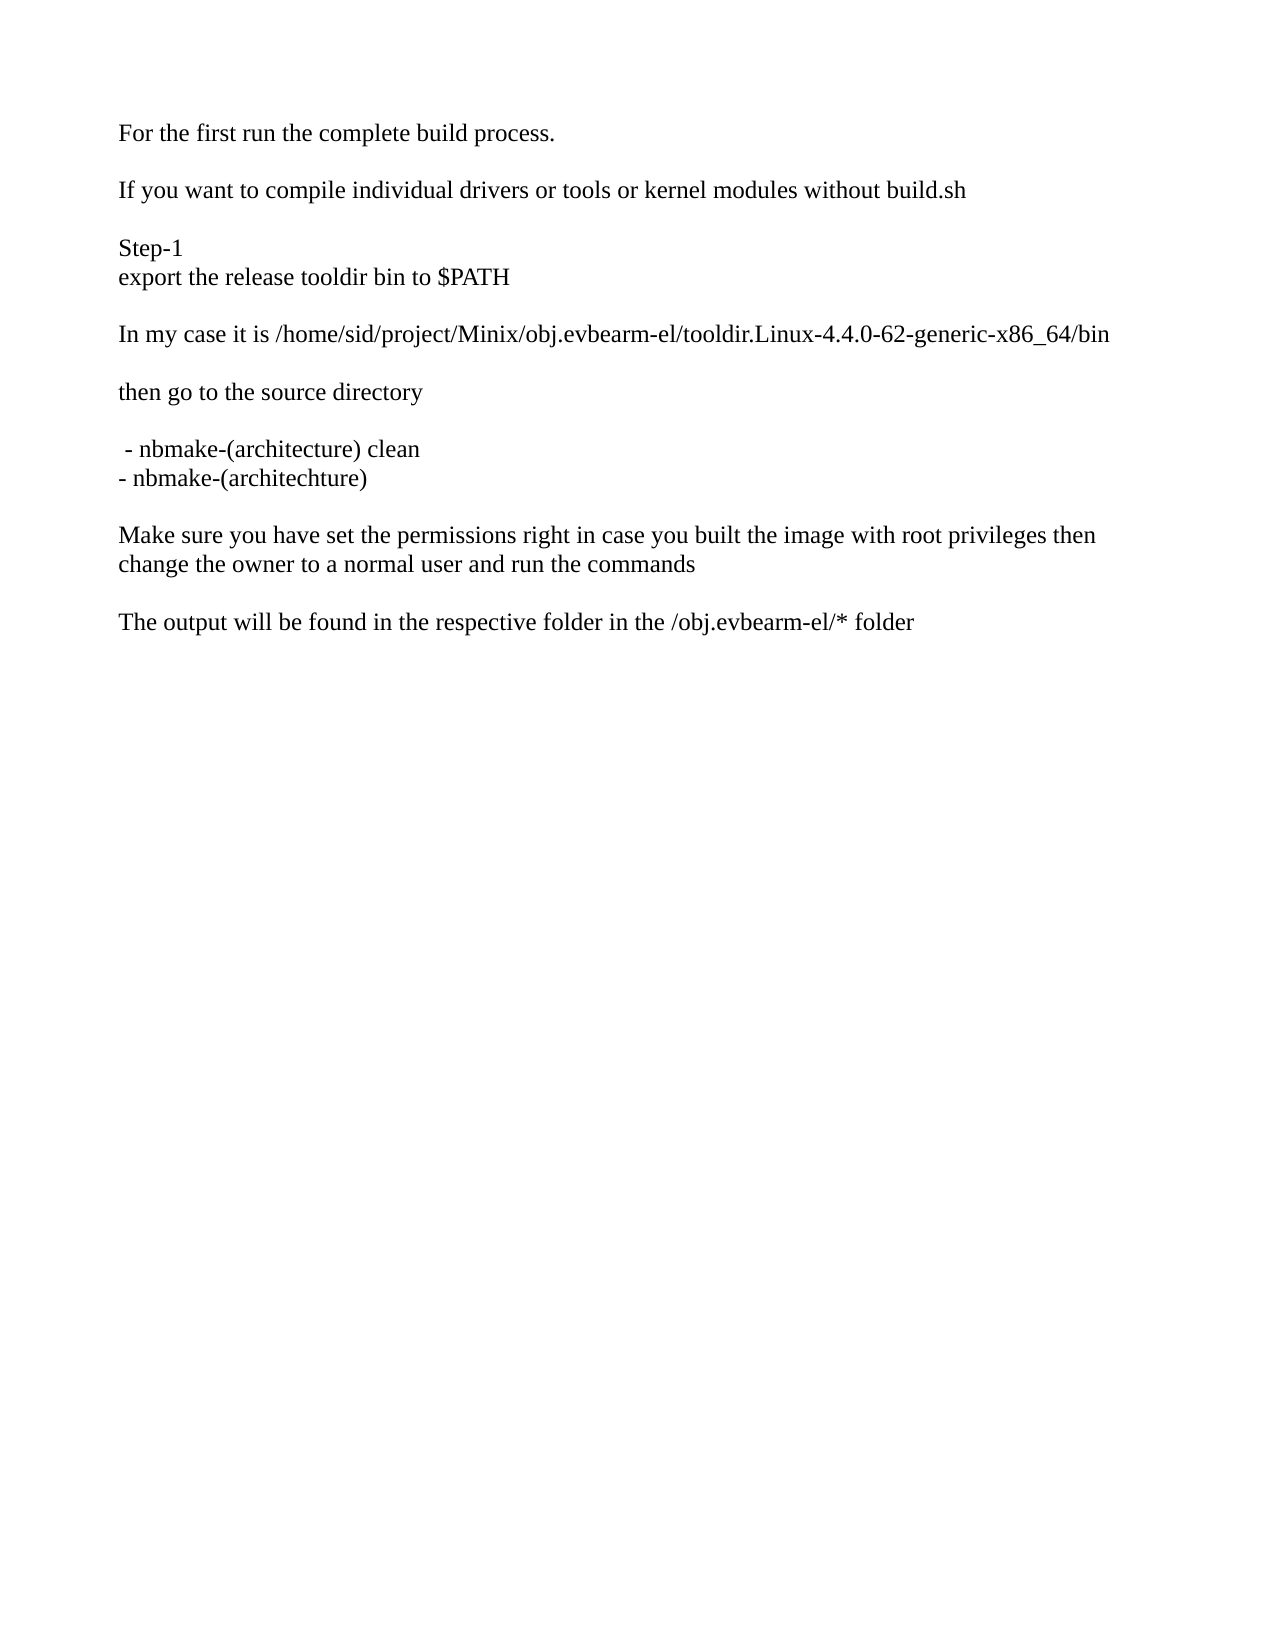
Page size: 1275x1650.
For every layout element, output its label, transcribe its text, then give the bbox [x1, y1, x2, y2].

text Step-1 [118, 233, 1157, 262]
text - nbmake-(architechture) [118, 463, 1157, 492]
text - nbmake-(architecture) clean [118, 434, 1157, 463]
text then go to the source directory [118, 377, 1157, 406]
text For the first run the complete build process. [118, 118, 1157, 147]
text The output will be found in the respective folder in the /obj.evbearm-el/* folder [118, 607, 1157, 636]
text In my case it is /home/sid/project/Minix/obj.evbearm-el/tooldir.Linux-4.4.0-62-generic-x86_64/bin [118, 319, 1157, 348]
text If you want to compile individual drivers or tools or kernel modules without build.sh [118, 176, 1157, 204]
text export the release tooldir bin to $PATH [118, 262, 1157, 291]
text Make sure you have set the permissions right in case you built the image with root privileges then change the owner to a normal user and run the commands [118, 521, 1157, 578]
